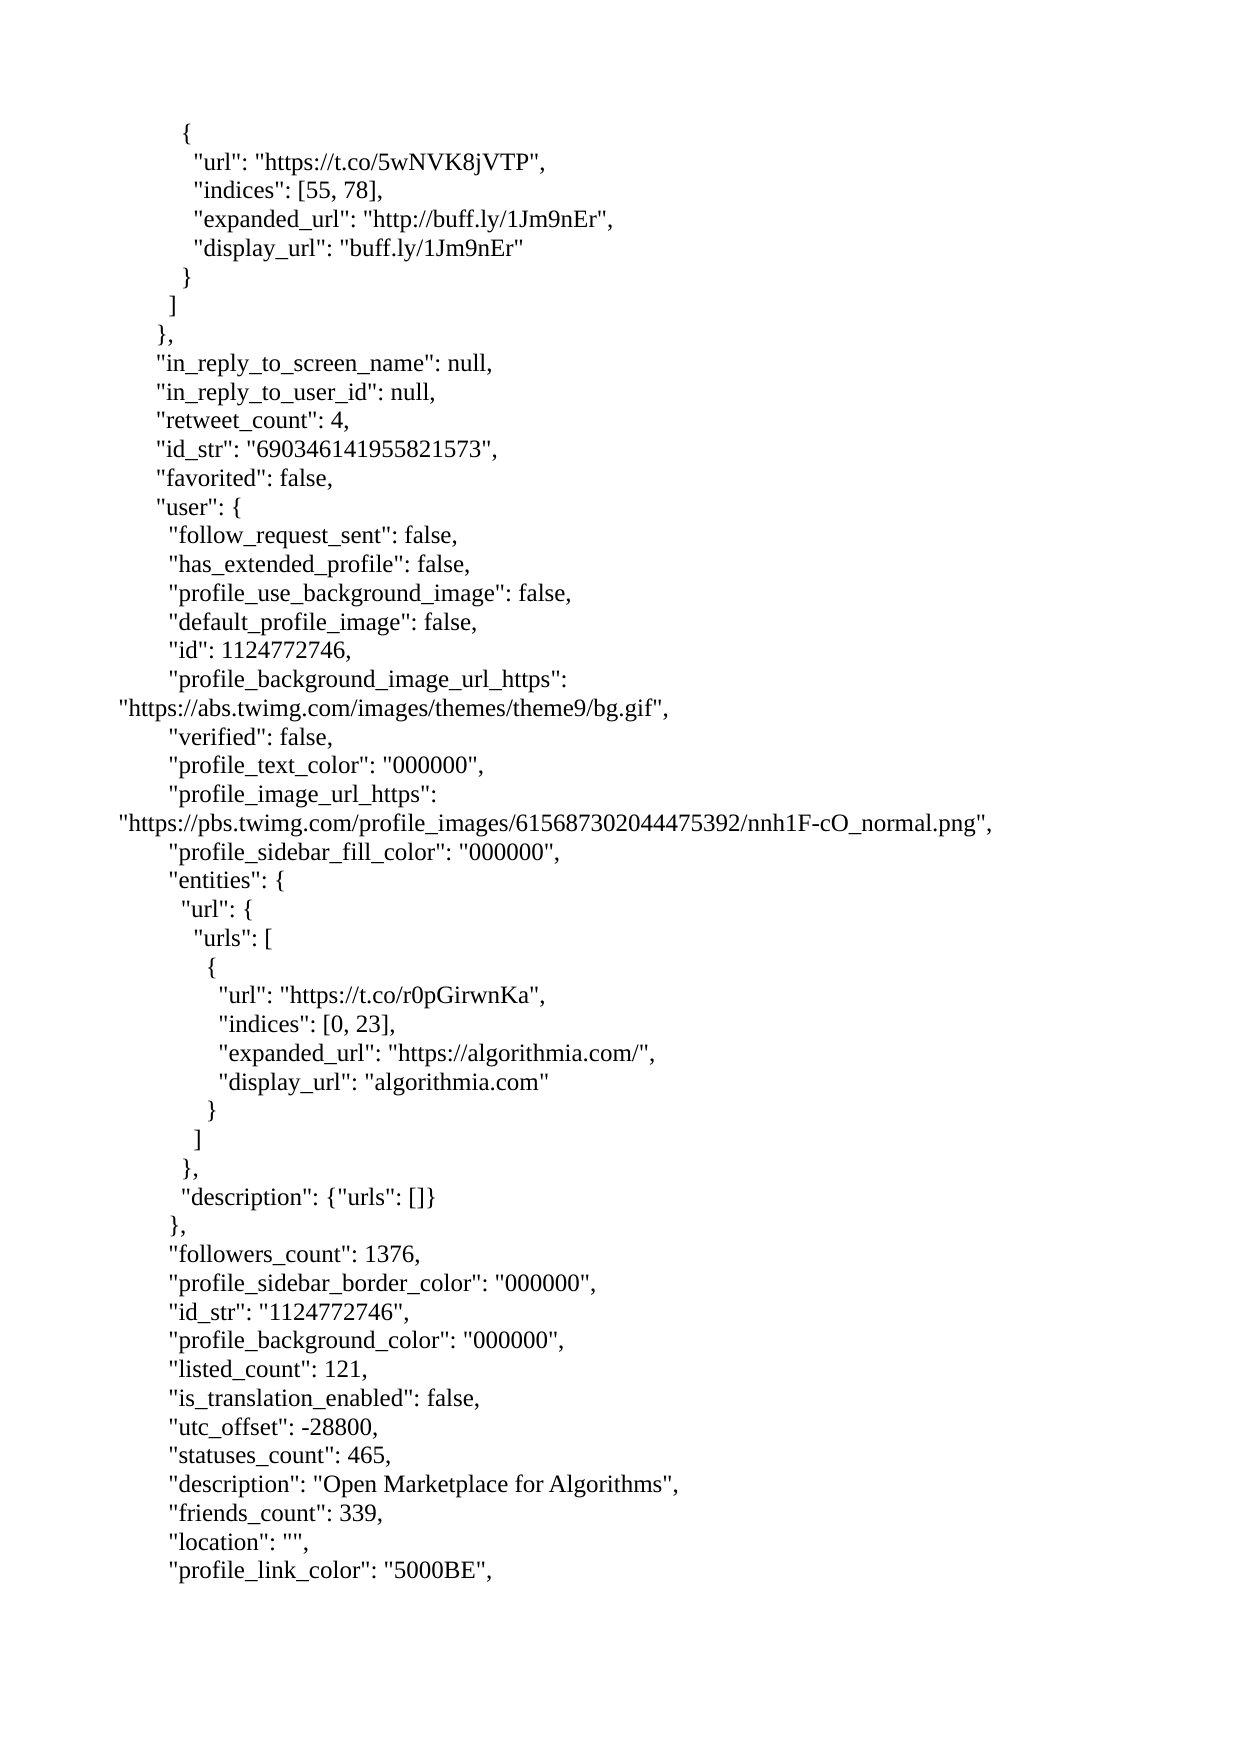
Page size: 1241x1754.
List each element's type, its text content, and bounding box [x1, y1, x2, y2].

text "friends_count": 339, [118, 1498, 1122, 1527]
text }, [118, 1211, 1122, 1239]
text "listed_count": 121, [118, 1354, 1122, 1383]
text "default_profile_image": false, [118, 607, 1122, 636]
text "entities": { [118, 866, 1122, 894]
text "profile_text_color": "000000", [118, 751, 1122, 779]
text "expanded_url": "https://algorithmia.com/", [118, 1038, 1122, 1067]
text { [118, 952, 1122, 981]
text "statuses_count": 465, [118, 1441, 1122, 1469]
text "profile_sidebar_border_color": "000000", [118, 1268, 1122, 1297]
text "favorited": false, [118, 463, 1122, 492]
text "indices": [55, 78], [118, 176, 1122, 204]
text }, [118, 319, 1122, 348]
text "id_str": "1124772746", [118, 1297, 1122, 1326]
text "urls": [ [118, 923, 1122, 952]
text "has_extended_profile": false, [118, 549, 1122, 578]
text "url": "https://t.co/r0pGirwnKa", [118, 981, 1122, 1009]
text "in_reply_to_user_id": null, [118, 377, 1122, 406]
text "url": "https://t.co/5wNVK8jVTP", [118, 147, 1122, 176]
text "profile_link_color": "5000BE", [118, 1556, 1122, 1584]
text "retweet_count": 4, [118, 406, 1122, 434]
text "profile_use_background_image": false, [118, 578, 1122, 607]
text "display_url": "buff.ly/1Jm9nEr" [118, 233, 1122, 262]
text "follow_request_sent": false, [118, 521, 1122, 549]
text "description": "Open Marketplace for Algorithms", [118, 1469, 1122, 1498]
text "profile_image_url_https": "https://pbs.twimg.com/profile_images/615687302044475392/nnh1F-cO_normal.png", [118, 779, 1122, 837]
text "profile_sidebar_fill_color": "000000", [118, 837, 1122, 866]
text "profile_background_color": "000000", [118, 1326, 1122, 1354]
text "user": { [118, 492, 1122, 521]
text } [118, 1096, 1122, 1124]
text "indices": [0, 23], [118, 1009, 1122, 1038]
text "display_url": "algorithmia.com" [118, 1067, 1122, 1096]
text "profile_background_image_url_https": "https://abs.twimg.com/images/themes/theme9/bg.gif", [118, 664, 1122, 722]
text "location": "", [118, 1527, 1122, 1556]
text "verified": false, [118, 722, 1122, 751]
text "utc_offset": -28800, [118, 1412, 1122, 1441]
text "expanded_url": "http://buff.ly/1Jm9nEr", [118, 204, 1122, 233]
text ] [118, 291, 1122, 319]
text "in_reply_to_screen_name": null, [118, 348, 1122, 377]
text { [118, 118, 1122, 147]
text } [118, 262, 1122, 291]
text ] [118, 1124, 1122, 1153]
text "url": { [118, 894, 1122, 923]
text "id_str": "690346141955821573", [118, 434, 1122, 463]
text "id": 1124772746, [118, 636, 1122, 664]
text "description": {"urls": []} [118, 1182, 1122, 1211]
text "is_translation_enabled": false, [118, 1383, 1122, 1412]
text }, [118, 1153, 1122, 1182]
text "followers_count": 1376, [118, 1239, 1122, 1268]
